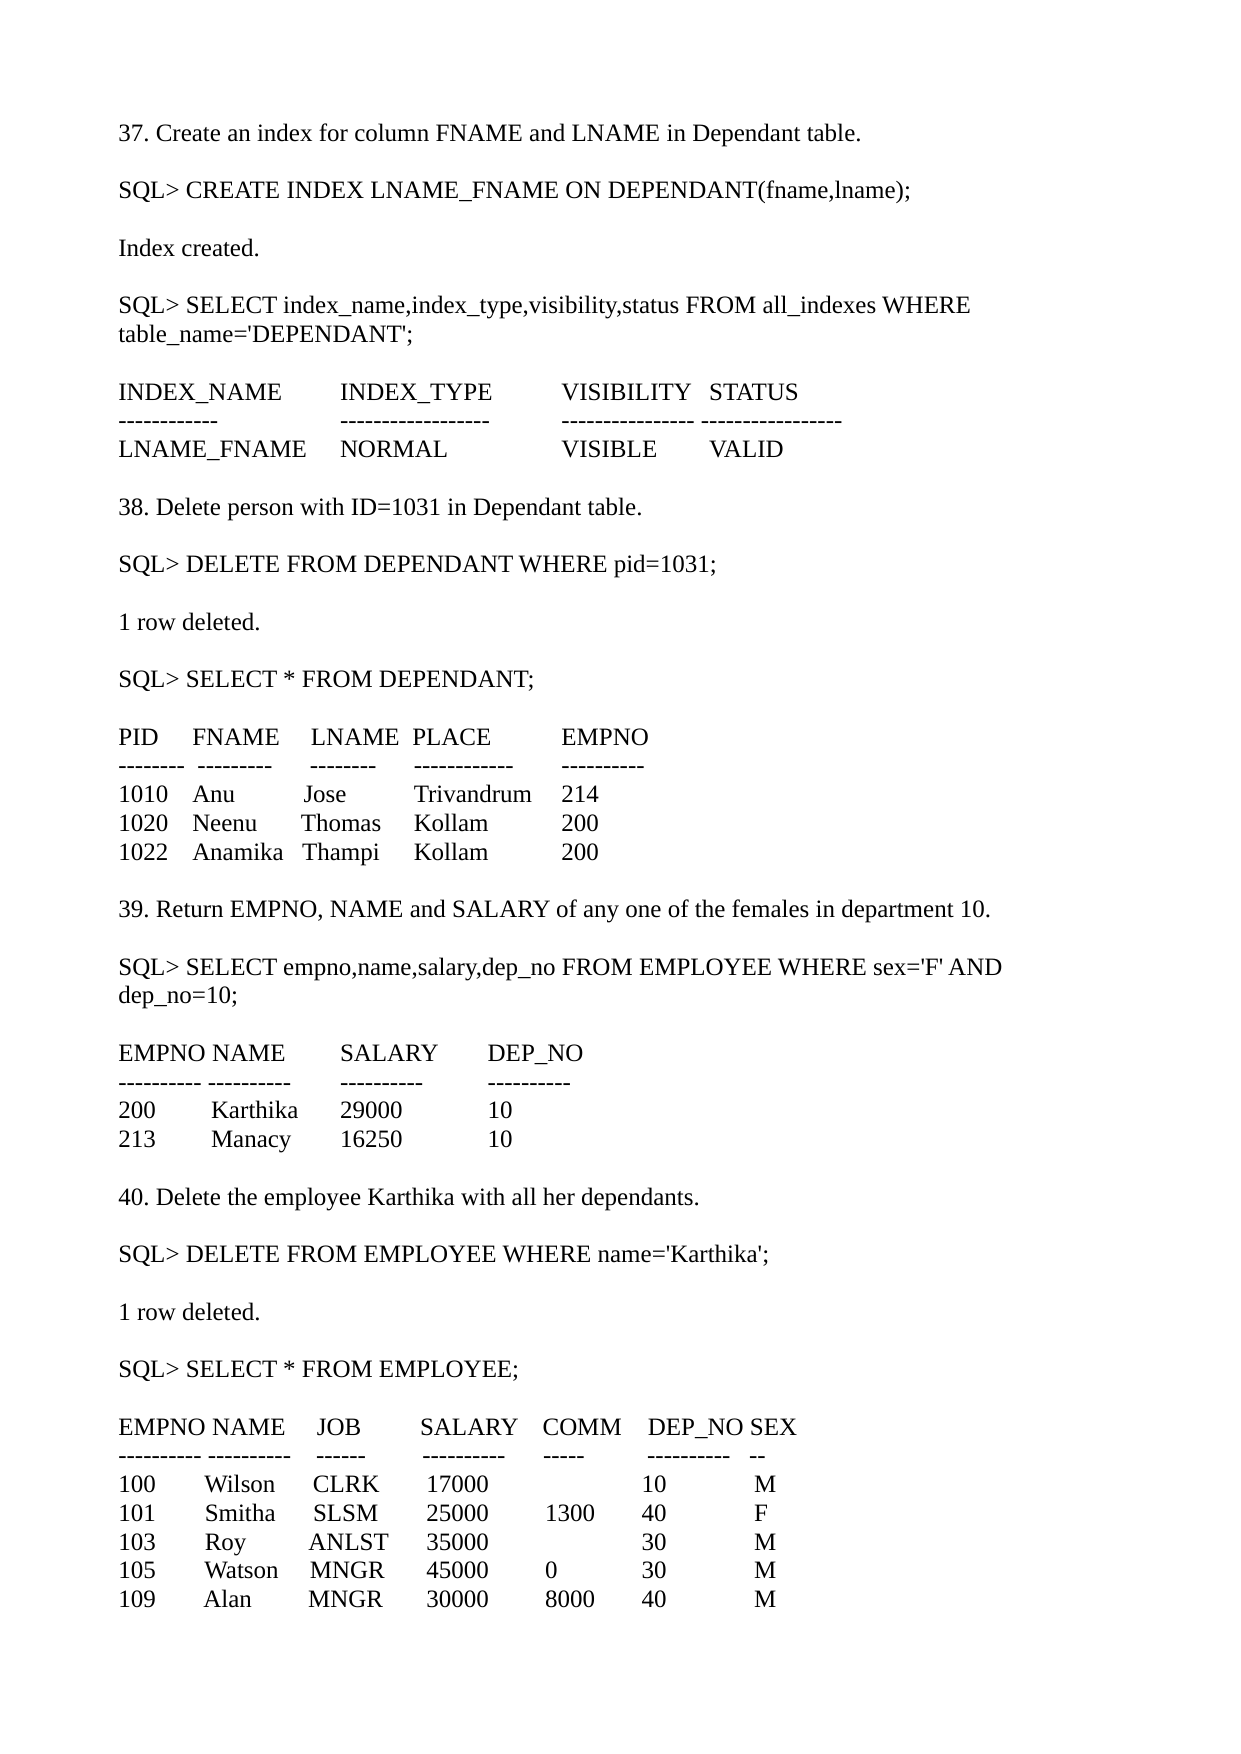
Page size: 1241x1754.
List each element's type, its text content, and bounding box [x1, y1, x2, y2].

text Index created. [118, 233, 1122, 262]
text 105 Watson MNGR 45000 0 30 M [118, 1556, 1122, 1584]
text SQL> SELECT * FROM EMPLOYEE; [118, 1354, 1122, 1383]
text EMPNO NAME JOB SALARY COMM DEP_NO SEX [118, 1412, 1122, 1441]
text 101 Smitha SLSM 25000 1300 40 F [118, 1498, 1122, 1527]
text 40. Delete the employee Karthika with all her dependants. [118, 1182, 1122, 1211]
text ---------- ---------- ---------- ---------- [118, 1067, 1122, 1096]
text 1020 Neenu Thomas Kollam 200 [118, 808, 1122, 837]
text 200 Karthika 29000 10 [118, 1096, 1122, 1124]
text 100 Wilson CLRK 17000 10 M [118, 1469, 1122, 1498]
text PID FNAME LNAME PLACE EMPNO [118, 722, 1122, 751]
text SQL> DELETE FROM DEPENDANT WHERE pid=1031; [118, 549, 1122, 578]
text SQL> SELECT * FROM DEPENDANT; [118, 664, 1122, 693]
text LNAME_FNAME NORMAL VISIBLE VALID [118, 434, 1122, 463]
text 1 row deleted. [118, 607, 1122, 636]
text 1022 Anamika Thampi Kollam 200 [118, 837, 1122, 866]
text 103 Roy ANLST 35000 30 M [118, 1527, 1122, 1556]
text SQL> DELETE FROM EMPLOYEE WHERE name='Karthika'; [118, 1239, 1122, 1268]
text SQL> SELECT empno,name,salary,dep_no FROM EMPLOYEE WHERE sex='F' AND dep_no=10; [118, 952, 1122, 1009]
text ---------- ---------- ------ ---------- ----- ---------- -- [118, 1441, 1122, 1469]
text 213 Manacy 16250 10 [118, 1124, 1122, 1153]
text 37. Create an index for column FNAME and LNAME in Dependant table. [118, 118, 1122, 147]
text 109 Alan MNGR 30000 8000 40 M [118, 1584, 1122, 1613]
text 1 row deleted. [118, 1297, 1122, 1326]
text 38. Delete person with ID=1031 in Dependant table. [118, 492, 1122, 521]
text INDEX_NAME INDEX_TYPE VISIBILITY STATUS [118, 377, 1122, 406]
text 1010 Anu Jose Trivandrum 214 [118, 779, 1122, 808]
text SQL> SELECT index_name,index_type,visibility,status FROM all_indexes WHERE table_name='DEPENDANT'; [118, 291, 1122, 348]
text 39. Return EMPNO, NAME and SALARY of any one of the females in department 10. [118, 894, 1122, 923]
text -------- --------- -------- ------------ ---------- [118, 751, 1122, 779]
text EMPNO NAME SALARY DEP_NO [118, 1038, 1122, 1067]
text ------------ ------------------ ---------------- ----------------- [118, 406, 1122, 434]
text SQL> CREATE INDEX LNAME_FNAME ON DEPENDANT(fname,lname); [118, 176, 1122, 204]
